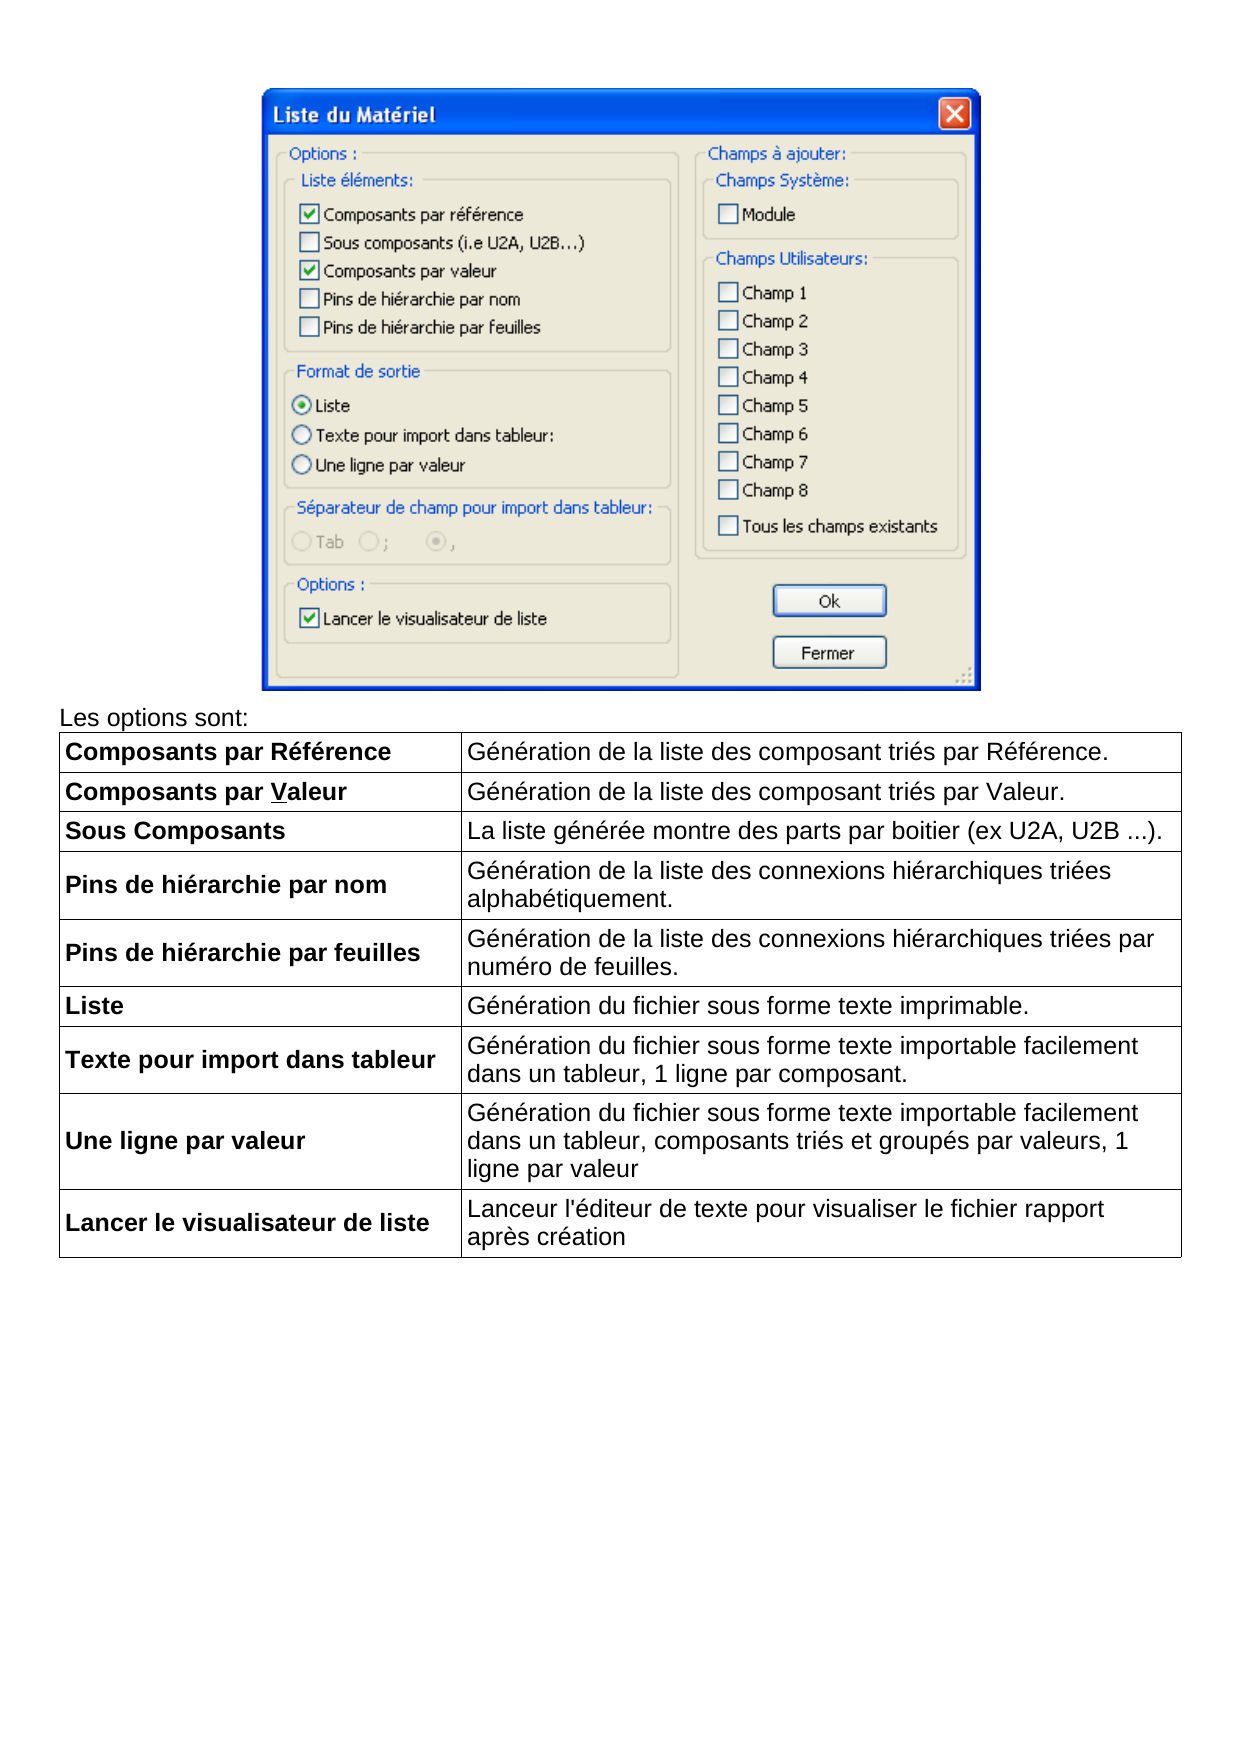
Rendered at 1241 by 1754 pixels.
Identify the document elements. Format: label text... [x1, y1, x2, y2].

table_cell La liste générée montre des parts par boitier (ex U2A, U2B ...). [462, 812, 1181, 851]
table_cell Génération du fichier sous forme texte importable facilement dans un tableur, composants triés et groupés par valeurs, 1 ligne par valeur [462, 1094, 1181, 1189]
table_cell Génération de la liste des composant triés par Valeur. [462, 773, 1181, 811]
table_cell Sous Composants [60, 812, 461, 851]
table_cell Génération de la liste des connexions hiérarchiques triées par numéro de feuilles. [462, 920, 1181, 986]
table_cell Liste [60, 987, 461, 1026]
table_cell Une ligne par valeur [60, 1094, 461, 1189]
table_header Composants par Référence [60, 733, 461, 772]
table_header Génération de la liste des composant triés par Référence. [462, 733, 1181, 772]
table_cell Génération du fichier sous forme texte importable facilement dans un tableur, 1 ligne par composant. [462, 1027, 1181, 1093]
text Les options sont: [59, 704, 1181, 732]
table_cell Génération de la liste des connexions hiérarchiques triées alphabétiquement. [462, 852, 1181, 919]
table_cell Texte pour import dans tableur [60, 1027, 461, 1093]
picture [259, 88, 981, 691]
table_cell Pins de hiérarchie par nom [60, 852, 461, 919]
table_cell Pins de hiérarchie par feuilles [60, 920, 461, 986]
table_cell Lancer le visualisateur de liste [60, 1190, 461, 1257]
table_cell Génération du fichier sous forme texte imprimable. [462, 987, 1181, 1026]
table_cell Composants par Valeur [60, 773, 461, 811]
table_cell Lanceur l'éditeur de texte pour visualiser le fichier rapport après création [462, 1190, 1181, 1257]
